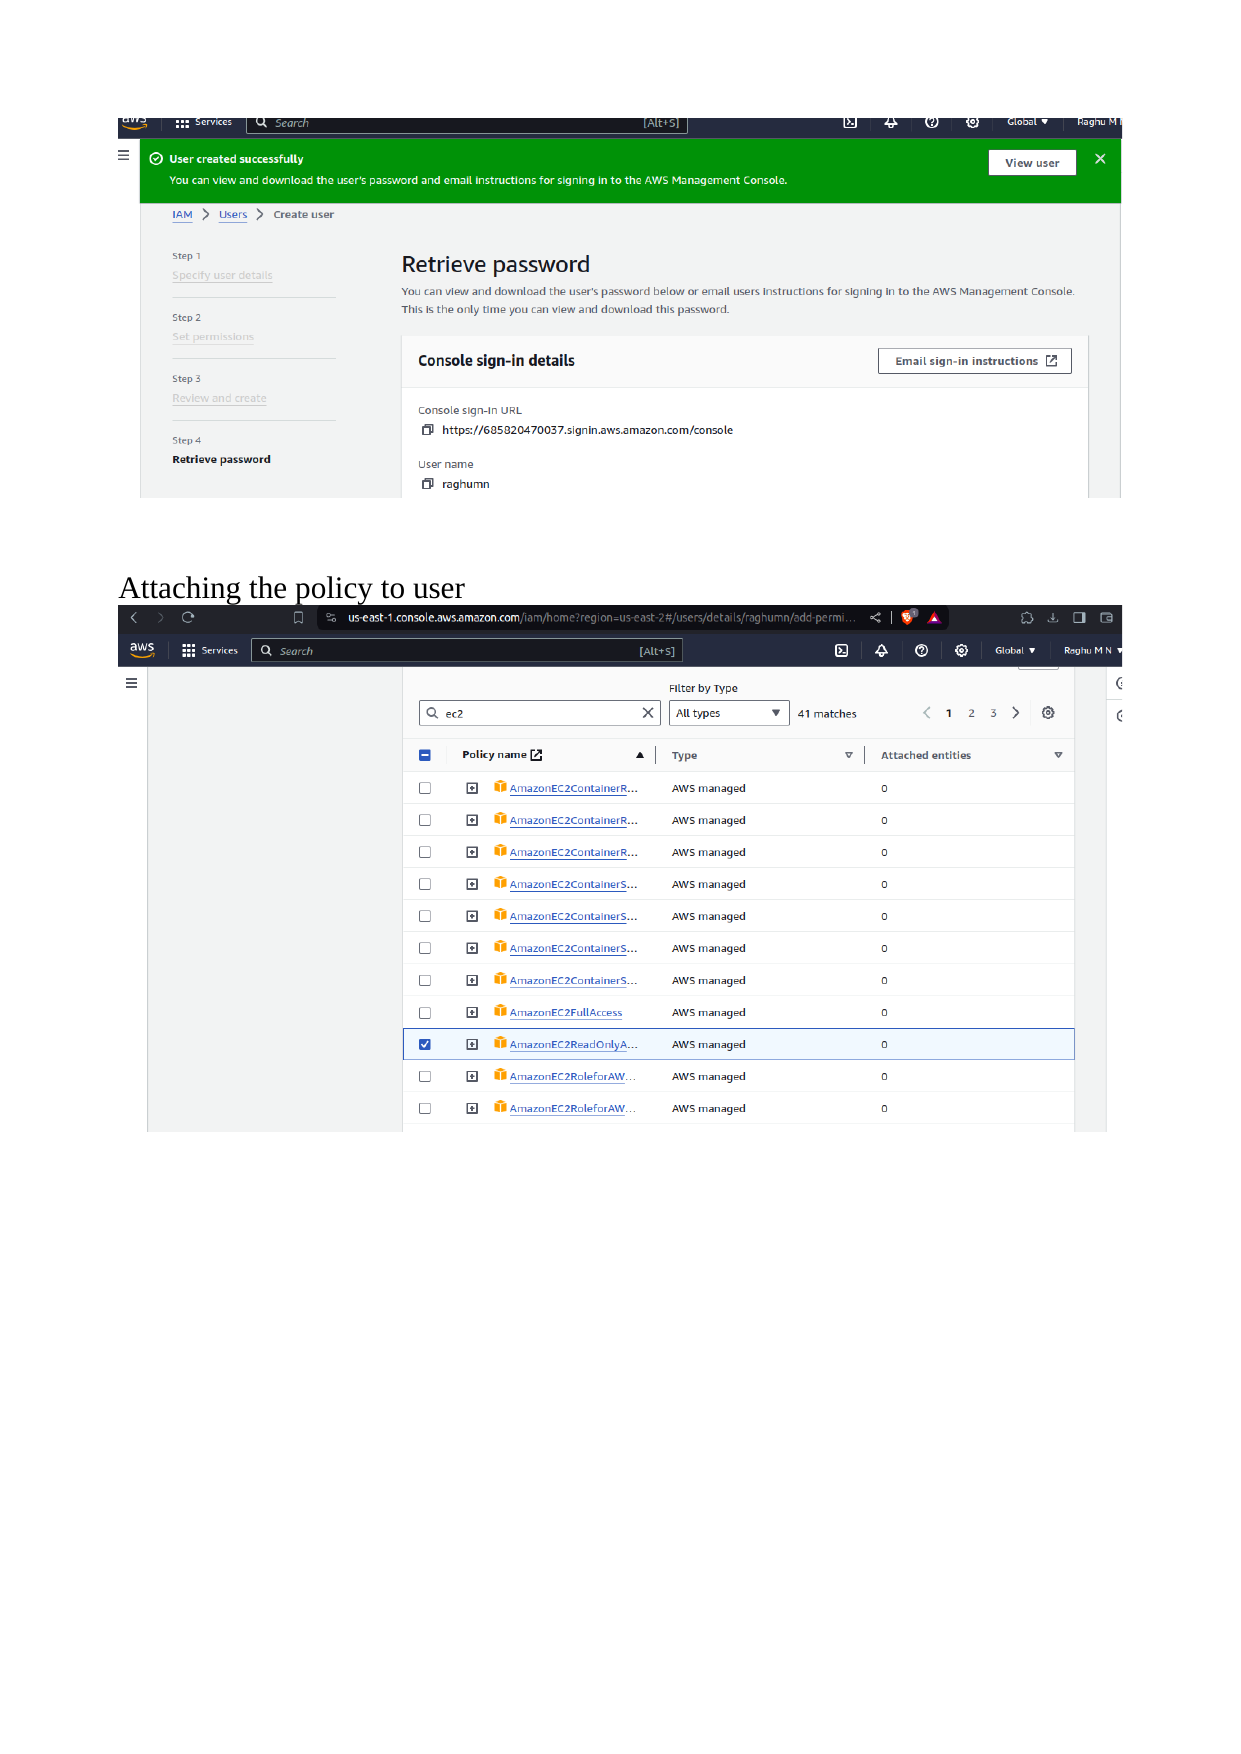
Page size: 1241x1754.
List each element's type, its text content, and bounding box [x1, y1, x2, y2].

picture [118, 118, 1123, 498]
text Attaching the policy to user [118, 569, 1122, 605]
picture [118, 605, 1123, 1132]
